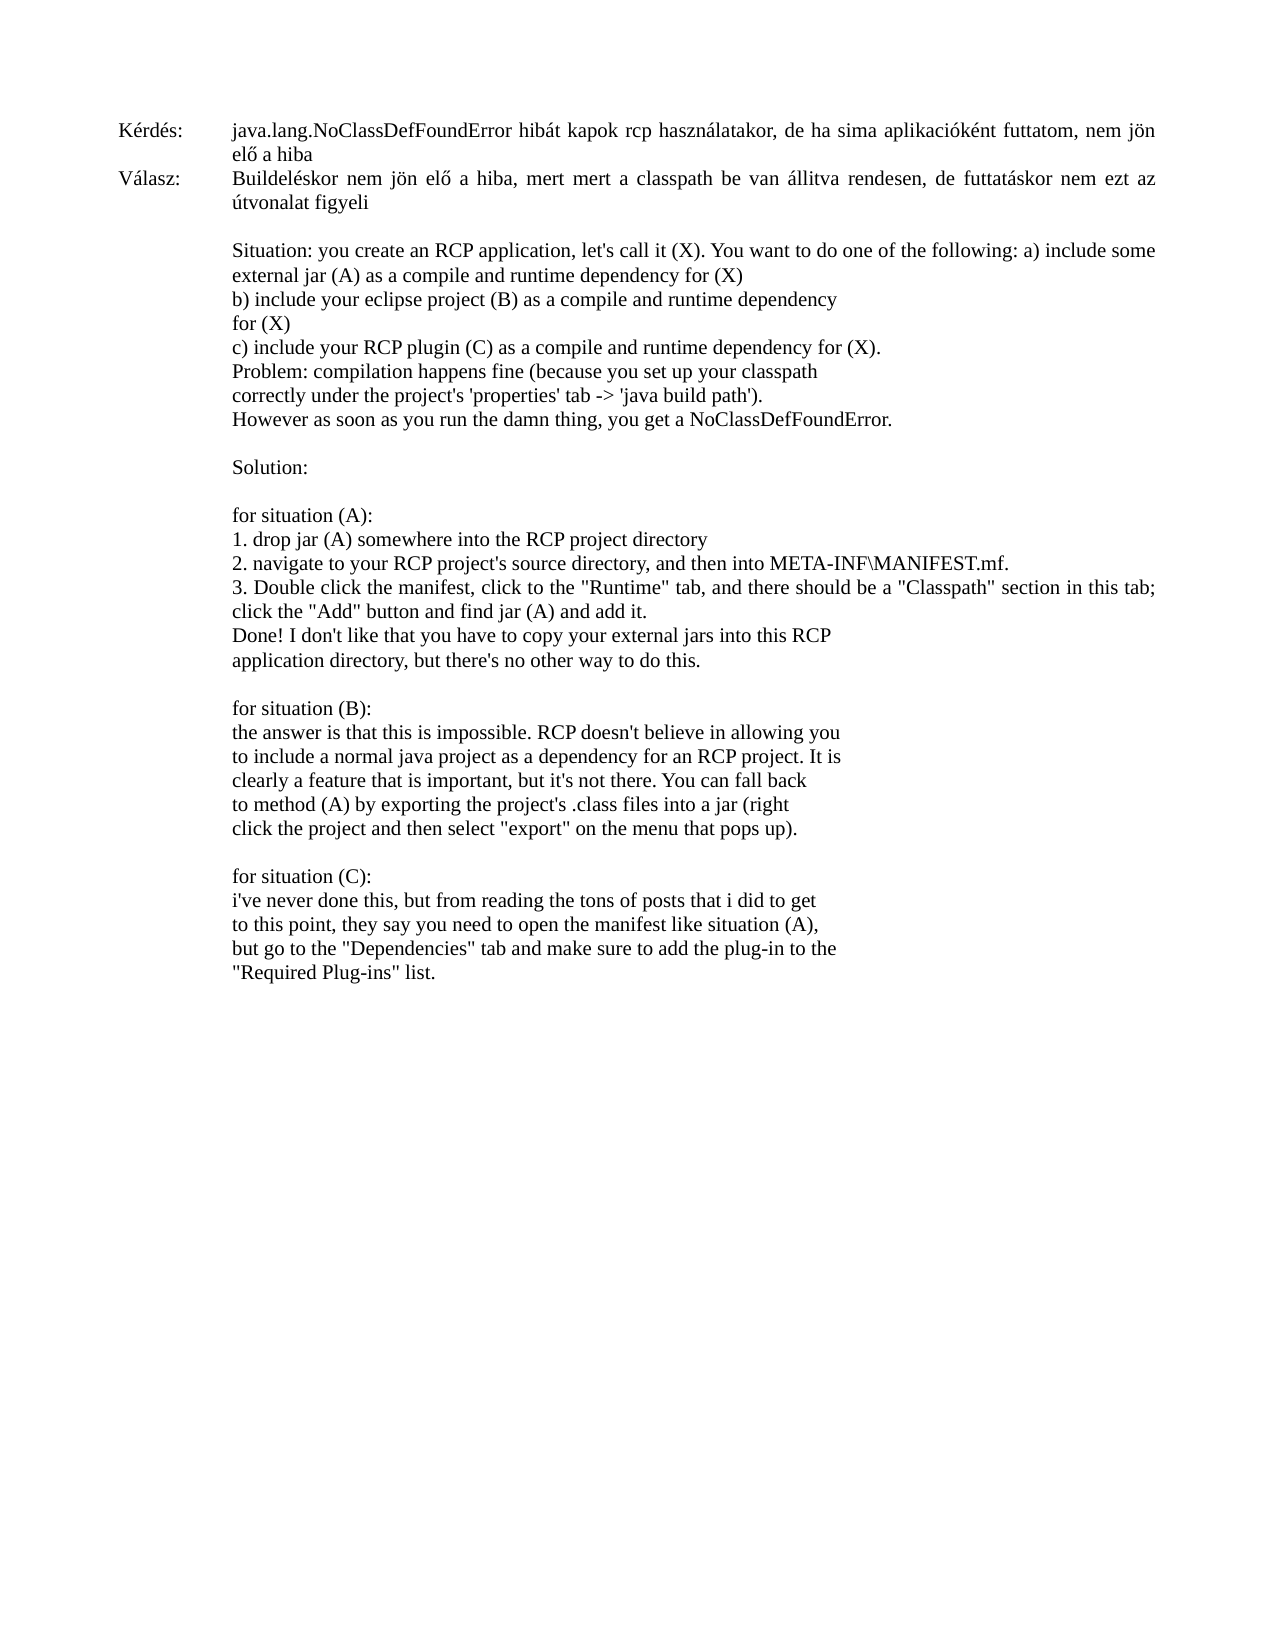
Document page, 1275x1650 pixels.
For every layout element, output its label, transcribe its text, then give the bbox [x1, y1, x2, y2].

text to method (A) by exporting the project's .class files into a jar (right [232, 792, 1157, 816]
text clearly a feature that is important, but it's not there. You can fall back [232, 768, 1157, 792]
text to include a normal java project as a dependency for an RCP project. It is [232, 744, 1157, 768]
text Situation: you create an RCP application, let's call it (X). You want to do one of the following: a) include some external jar (A) as a compile and runtime dependency for (X) [232, 238, 1157, 287]
text Kérdés: java.lang.NoClassDefFoundError hibát kapok rcp használatakor, de ha sima aplikacióként futtatom, nem jön elő a hiba [118, 118, 1157, 166]
text However as soon as you run the damn thing, you get a NoClassDefFoundError. [232, 407, 1157, 431]
text Problem: compilation happens fine (because you set up your classpath [232, 359, 1157, 383]
text the answer is that this is impossible. RCP doesn't believe in allowing you [232, 720, 1157, 744]
text "Required Plug-ins" list. [232, 960, 1157, 984]
text b) include your eclipse project (B) as a compile and runtime dependency [232, 287, 1157, 311]
text for situation (B): [232, 696, 1157, 720]
text application directory, but there's no other way to do this. [232, 647, 1157, 672]
text for (X) [232, 311, 1157, 335]
text 3. Double click the manifest, click to the "Runtime" tab, and there should be a "Classpath" section in this tab; click the "Add" button and find jar (A) and add it. [232, 575, 1157, 623]
text Solution: [232, 455, 1157, 479]
text 1. drop jar (A) somewhere into the RCP project directory [232, 527, 1157, 551]
text Done! I don't like that you have to copy your external jars into this RCP [232, 623, 1157, 647]
text correctly under the project's 'properties' tab -> 'java build path'). [232, 383, 1157, 407]
text c) include your RCP plugin (C) as a compile and runtime dependency for (X). [232, 335, 1157, 359]
text 2. navigate to your RCP project's source directory, and then into META-INF\MANIFEST.mf. [232, 551, 1157, 575]
text for situation (C): [232, 864, 1157, 888]
text click the project and then select "export" on the menu that pops up). [232, 816, 1157, 840]
text Válasz: Buildeléskor nem jön elő a hiba, mert mert a classpath be van állitva rendesen, de futtatáskor nem ezt az útvonalat figyeli [118, 166, 1157, 214]
text to this point, they say you need to open the manifest like situation (A), [232, 912, 1157, 936]
text for situation (A): [232, 503, 1157, 527]
text i've never done this, but from reading the tons of posts that i did to get [232, 888, 1157, 912]
text but go to the "Dependencies" tab and make sure to add the plug-in to the [232, 936, 1157, 960]
